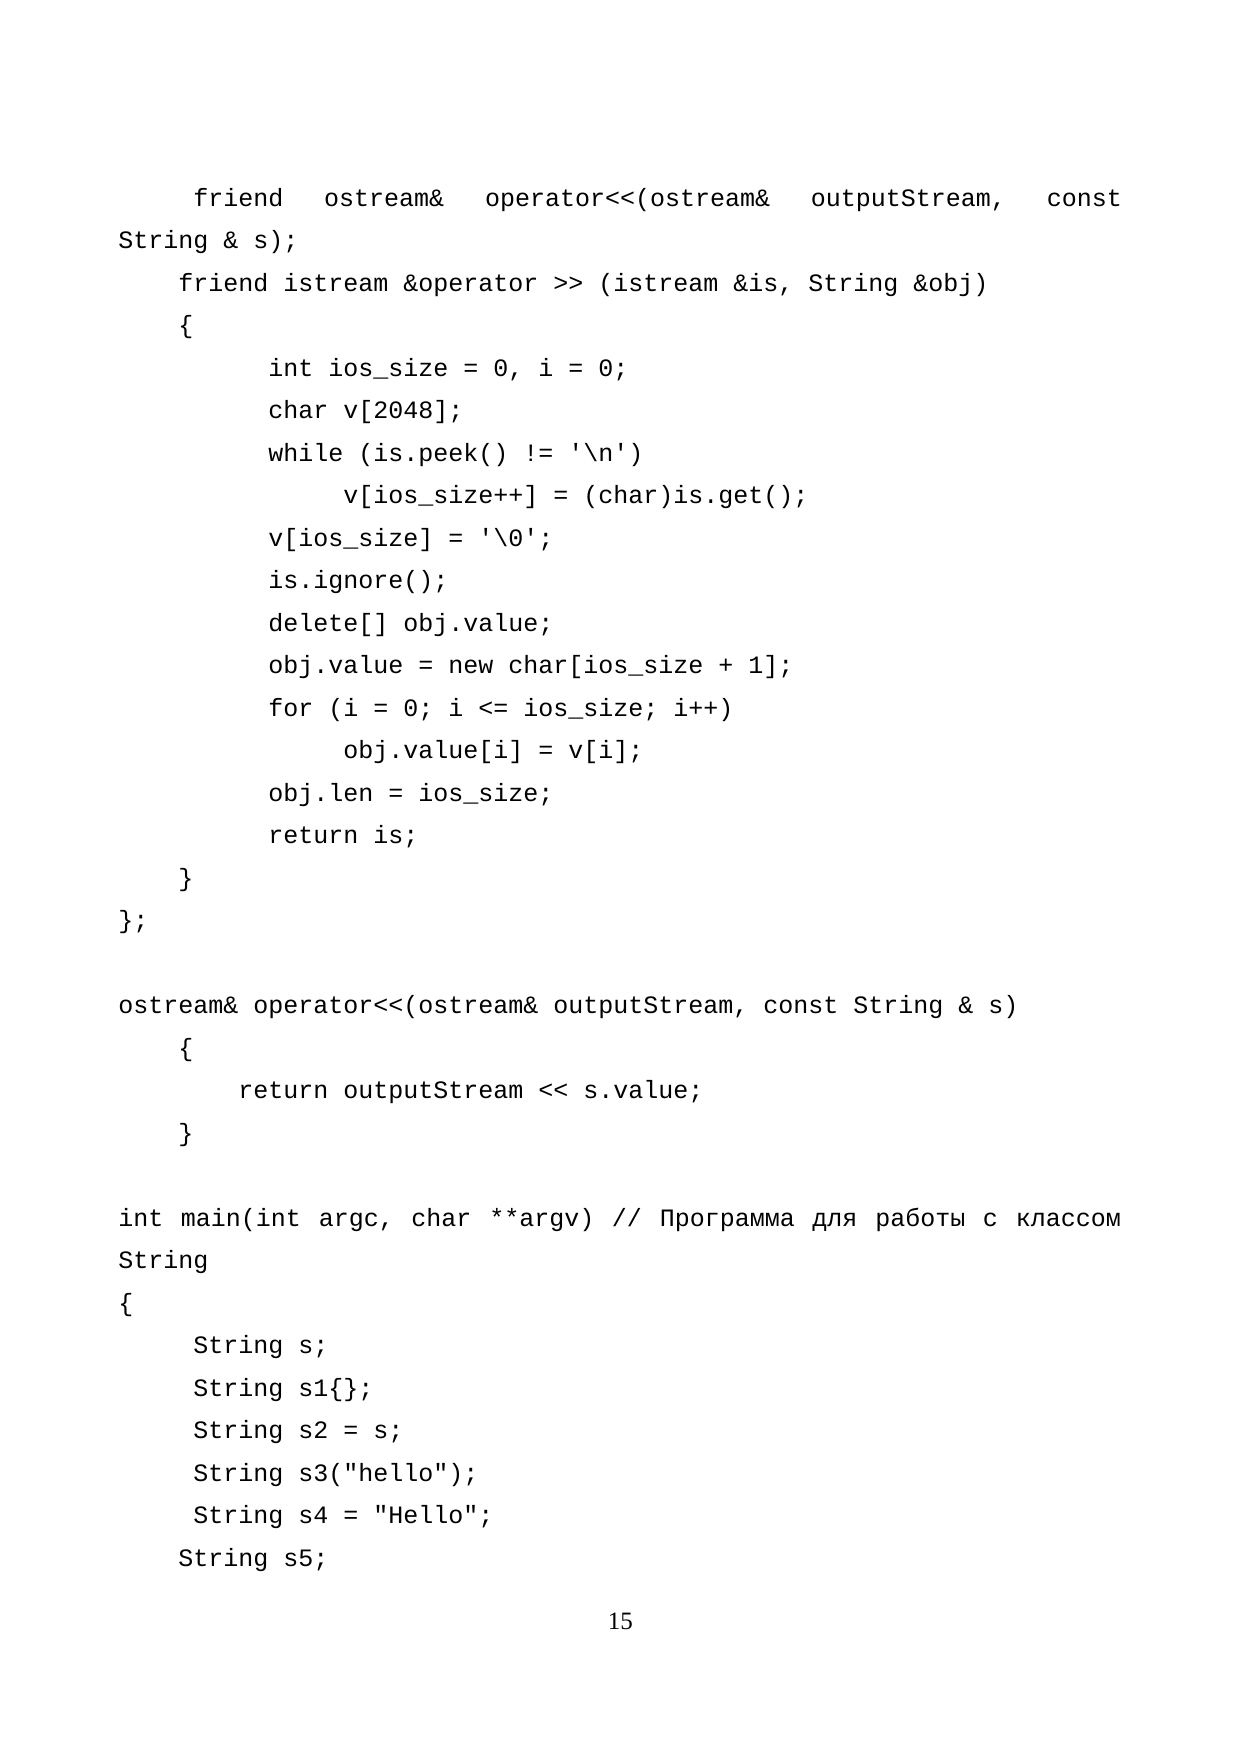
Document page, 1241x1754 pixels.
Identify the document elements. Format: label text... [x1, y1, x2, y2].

text String s4 = "Hello"; [118, 1503, 1122, 1531]
text return is; [118, 823, 1122, 851]
text obj.len = ios_size; [118, 780, 1122, 808]
text String s3("hello"); [118, 1460, 1122, 1488]
text for (i = 0; i <= ios_size; i++) [118, 695, 1122, 723]
text ostream& operator<<(ostream& outputStream, const String & s) [118, 993, 1122, 1021]
text friend ostream& operator<<(ostream& outputStream, const String & s); [118, 185, 1122, 256]
text obj.value = new char[ios_size + 1]; [118, 653, 1122, 681]
text obj.value[i] = v[i]; [118, 738, 1122, 766]
text is.ignore(); [118, 568, 1122, 596]
text String s2 = s; [118, 1418, 1122, 1446]
text String s5; [118, 1545, 1122, 1573]
text String s; [118, 1333, 1122, 1361]
text String s1{}; [118, 1375, 1122, 1403]
text { [118, 313, 1122, 341]
text int main(int argc, char **argv) // Программа для работы с классом String [118, 1205, 1122, 1276]
text delete[] obj.value; [118, 610, 1122, 638]
text int ios_size = 0, i = 0; [118, 355, 1122, 383]
text { [118, 1035, 1122, 1063]
text { [118, 1290, 1122, 1318]
text } [118, 865, 1122, 893]
text v[ios_size++] = (char)is.get(); [118, 483, 1122, 511]
text }; [118, 908, 1122, 936]
text } [118, 1120, 1122, 1148]
text while (is.peek() != '\n') [118, 440, 1122, 468]
text v[ios_size] = '\0'; [118, 525, 1122, 553]
text friend istream &operator >> (istream &is, String &obj) [118, 270, 1122, 298]
text char v[2048]; [118, 398, 1122, 426]
text return outputStream << s.value; [118, 1078, 1122, 1106]
